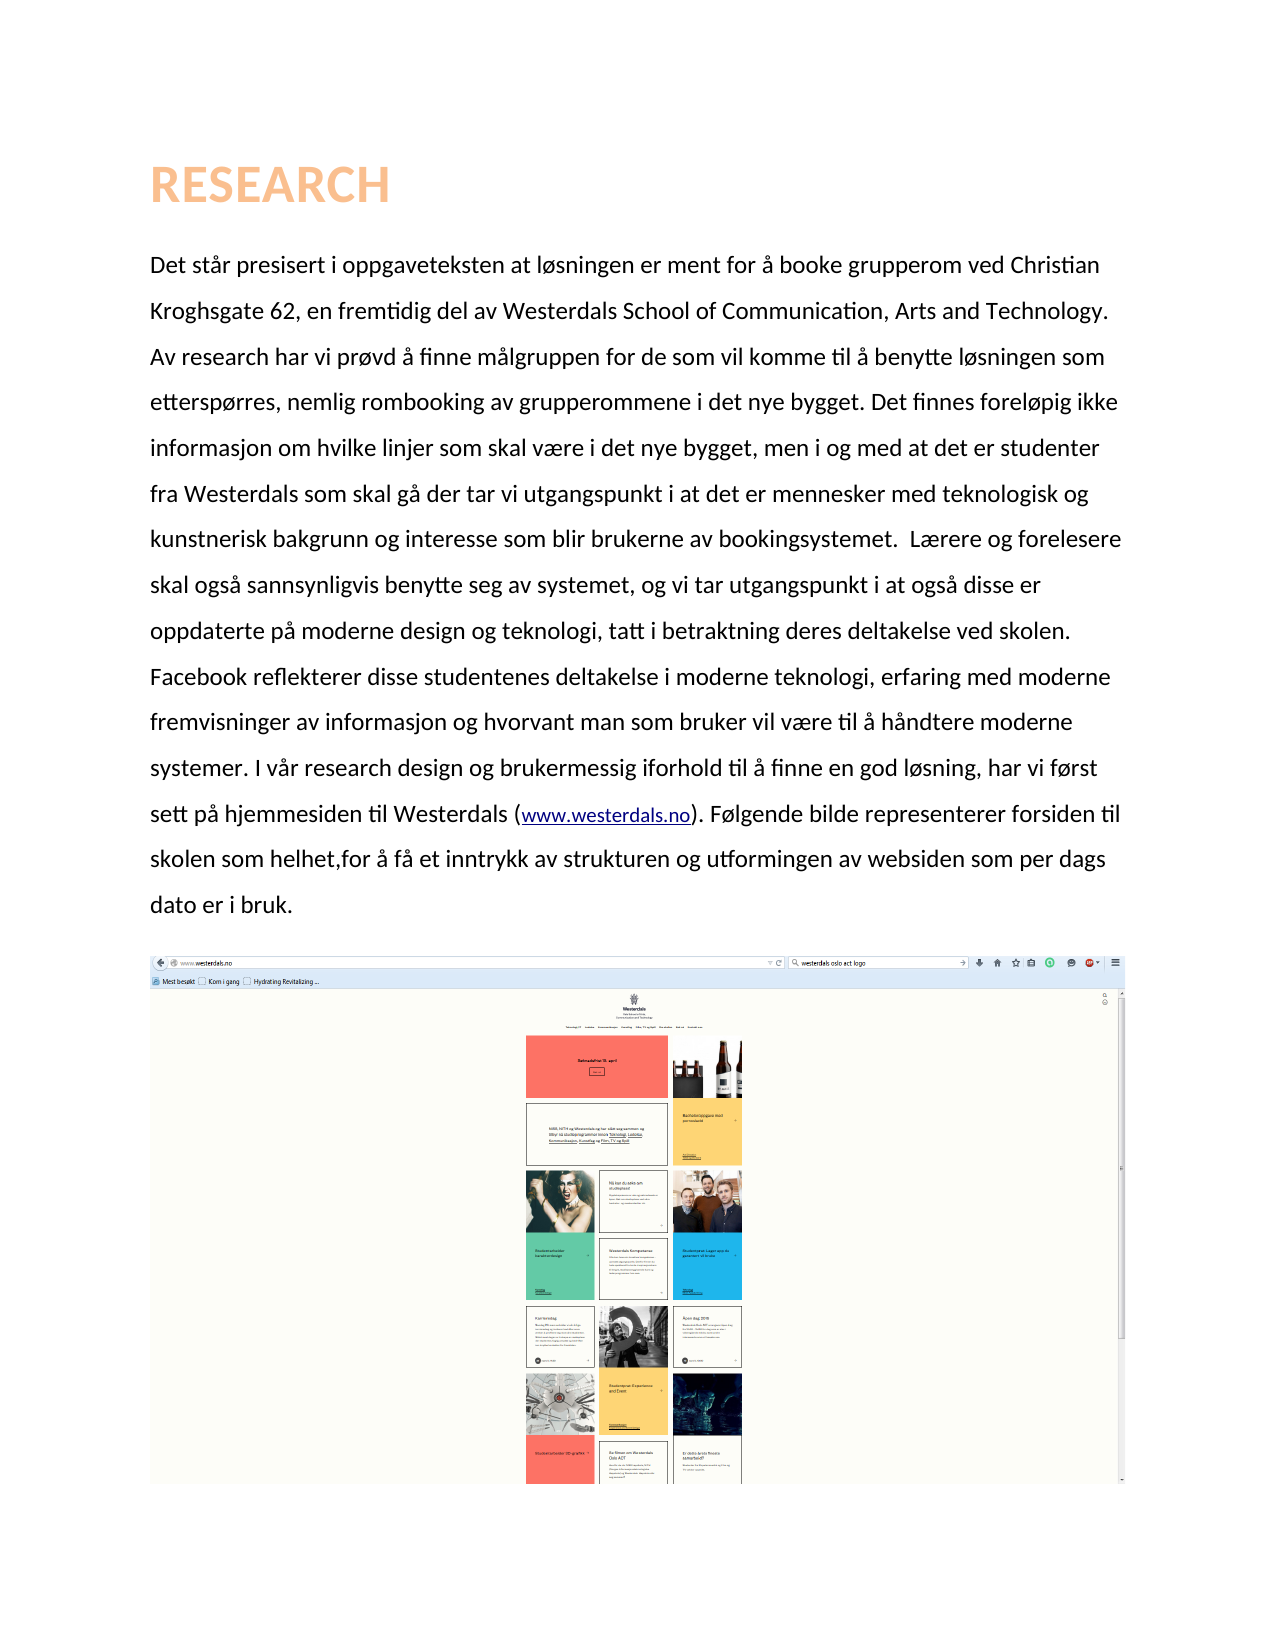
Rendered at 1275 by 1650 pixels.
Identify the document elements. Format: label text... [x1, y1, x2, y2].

text Det står presisert i oppgaveteksten at løsningen er ment for å booke grupperom ved Christian Kroghsgate 62, en fremtidig del av Westerdals School of Communication, Arts and Technology. Av research har vi prøvd å finne målgruppen for de som vil komme til å benytte løsningen som etterspørres, nemlig rombooking av grupperommene i det nye bygget. Det finnes foreløpig ikke informasjon om hvilke linjer som skal være i det nye bygget, men i og med at det er studenter fra Westerdals som skal gå der tar vi utgangspunkt i at det er mennesker med teknologisk og kunstnerisk bakgrunn og interesse som blir brukerne av bookingsystemet. Lærere og forelesere skal også sannsynligvis benytte seg av systemet, og vi tar utgangspunkt i at også disse er oppdaterte på moderne design og teknologi, tatt i betraktning deres deltakelse ved skolen. [150, 249, 1125, 646]
picture [150, 956, 1125, 1484]
text Facebook reflekterer disse studentenes deltakelse i moderne teknologi, erfaring med moderne fremvisninger av informasjon og hvorvant man som bruker vil være til å håndtere moderne systemer. I vår research design og brukermessig iforhold til å finne en god løsning, har vi først sett på hjemmesiden til Westerdals (www.westerdals.no). Følgende bilde representerer forsiden til skolen som helhet,for å få et inntrykk av strukturen og utformingen av websiden som per dags dato er i bruk. [150, 661, 1125, 920]
title RESEARCH [150, 150, 1125, 216]
